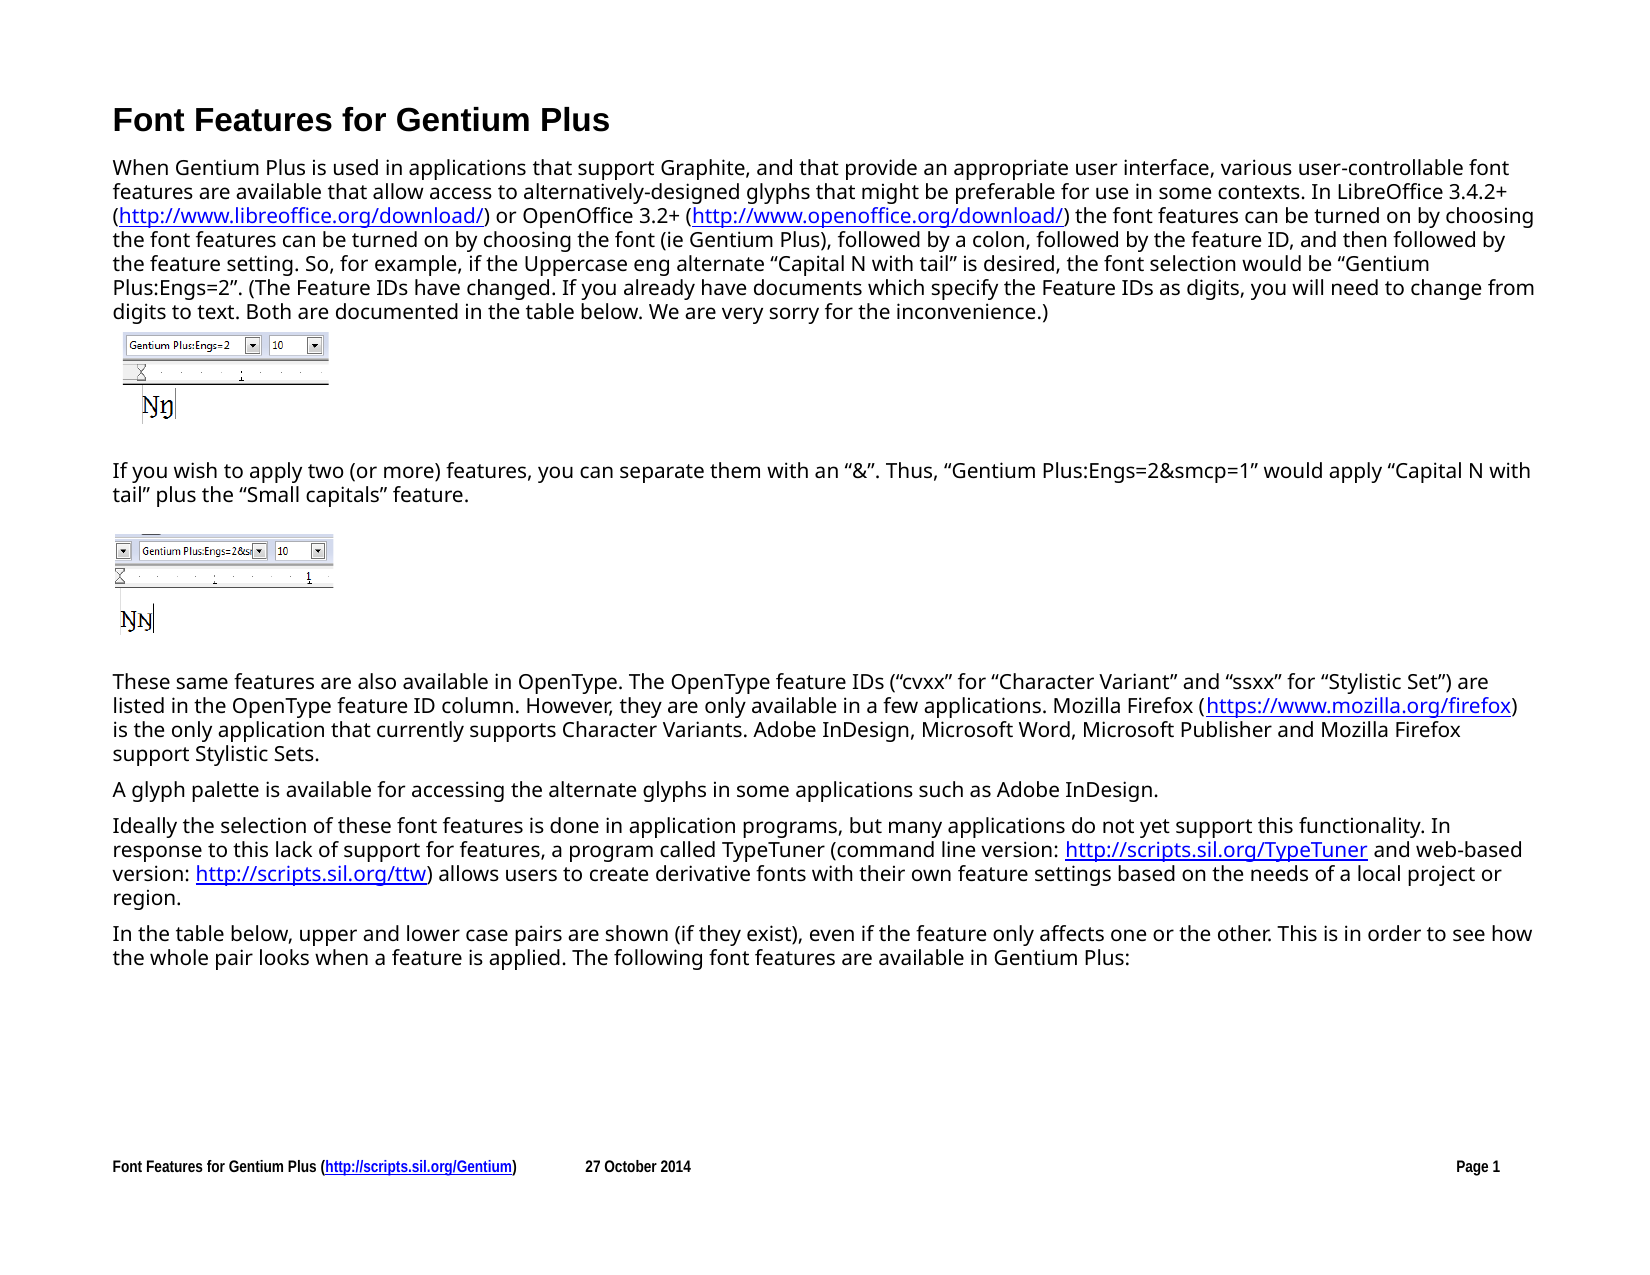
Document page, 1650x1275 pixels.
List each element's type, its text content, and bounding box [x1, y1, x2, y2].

text A glyph palette is available for accessing the alternate glyphs in some applications such as Adobe InDesign. [112, 778, 1537, 802]
text Ideally the selection of these font features is done in application programs, but many applications do not yet support this functionality. In response to this lack of support for features, a program called TypeTuner (command line version: http://scripts.sil.org/TypeTuner and web-based version: http://scripts.sil.org/ttw) allows users to create derivative fonts with their own feature settings based on the needs of a local project or region. [112, 814, 1537, 910]
text These same features are also available in OpenType. The OpenType feature IDs (“cvxx” for “Character Variant” and “ssxx” for “Stylistic Set”) are listed in the OpenType feature ID column. However, they are only available in a few applications. Mozilla Firefox (https://www.mozilla.org/firefox) is the only application that currently supports Character Variants. Adobe InDesign, Microsoft Word, Microsoft Publisher and Mozilla Firefox support Stylistic Sets. [112, 671, 1537, 767]
subtitle Font Features for Gentium Plus [112, 100, 1537, 138]
text When Gentium Plus is used in applications that support Graphite, and that provide an appropriate user interface, various user-controllable font features are available that allow access to alternatively-designed glyphs that might be preferable for use in some contexts. In LibreOffice 3.4.2+ (http://www.libreoffice.org/download/) or OpenOffice 3.2+ (http://www.openoffice.org/download/) the font features can be turned on by choosing the font features can be turned on by choosing the font (ie Gentium Plus), followed by a colon, followed by the feature ID, and then followed by the feature setting. So, for example, if the Uppercase eng alternate “Capital N with tail” is desired, the font selection would be “Gentium Plus:Engs=2”. (The Feature IDs have changed. If you already have documents which specify the Feature IDs as digits, you will need to change from digits to text. Both are documented in the table below. We are very sorry for the inconvenience.) [112, 157, 1537, 324]
picture [115, 534, 334, 635]
text In the table below, upper and lower case pairs are shown (if they exist), even if the feature only affects one or the other. This is in order to see how the whole pair looks when a feature is applied. The following font features are available in Gentium Plus: [112, 922, 1537, 970]
picture [122, 331, 329, 424]
text If you wish to apply two (or more) features, you can separate them with an “&”. Thus, “Gentium Plus:Engs=2&smcp=1” would apply “Capital N with tail” plus the “Small capitals” feature. [112, 459, 1537, 507]
